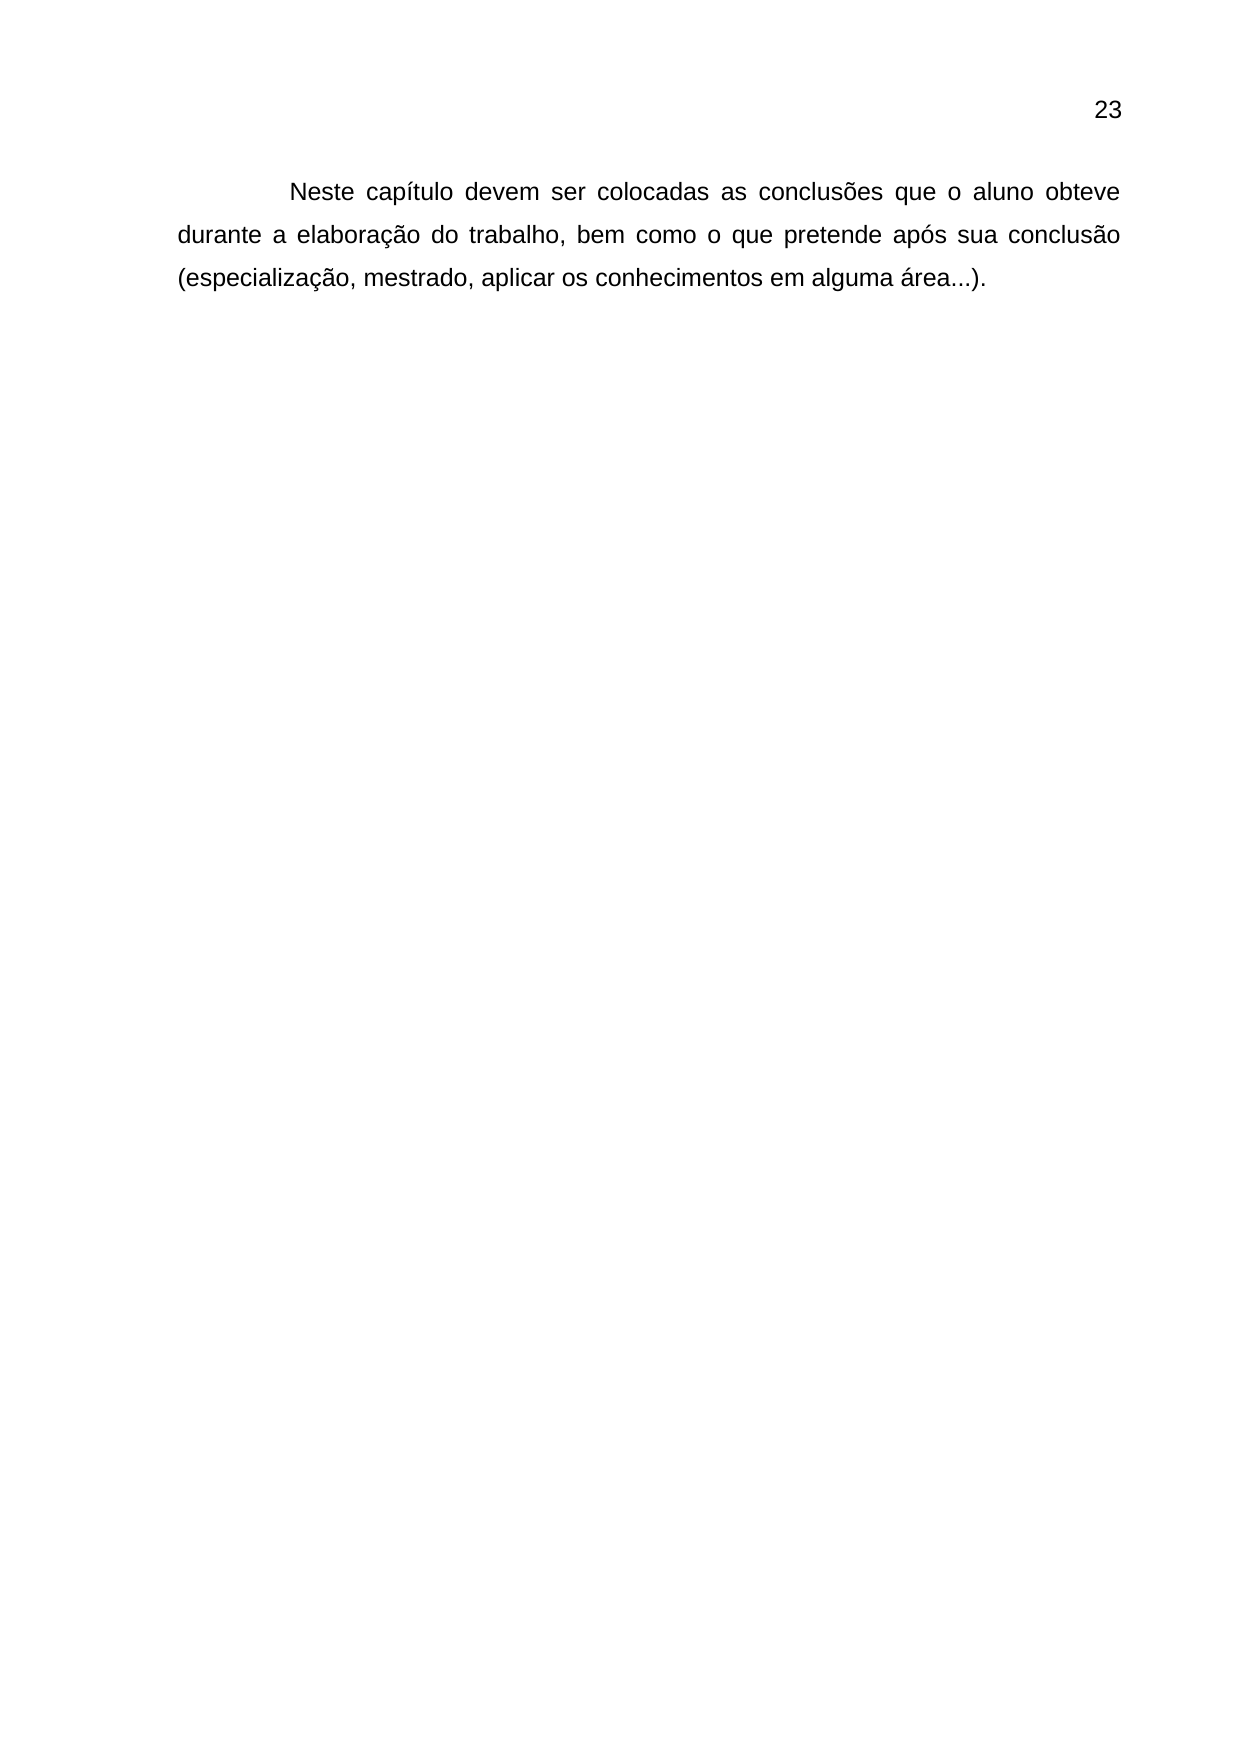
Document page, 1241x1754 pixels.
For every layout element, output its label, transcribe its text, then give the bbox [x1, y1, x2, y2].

text Neste capítulo devem ser colocadas as conclusões que o aluno obteve durante a elaboração do trabalho, bem como o que pretende após sua conclusão (especialização, mestrado, aplicar os conhecimentos em alguma área...). [177, 177, 1122, 292]
